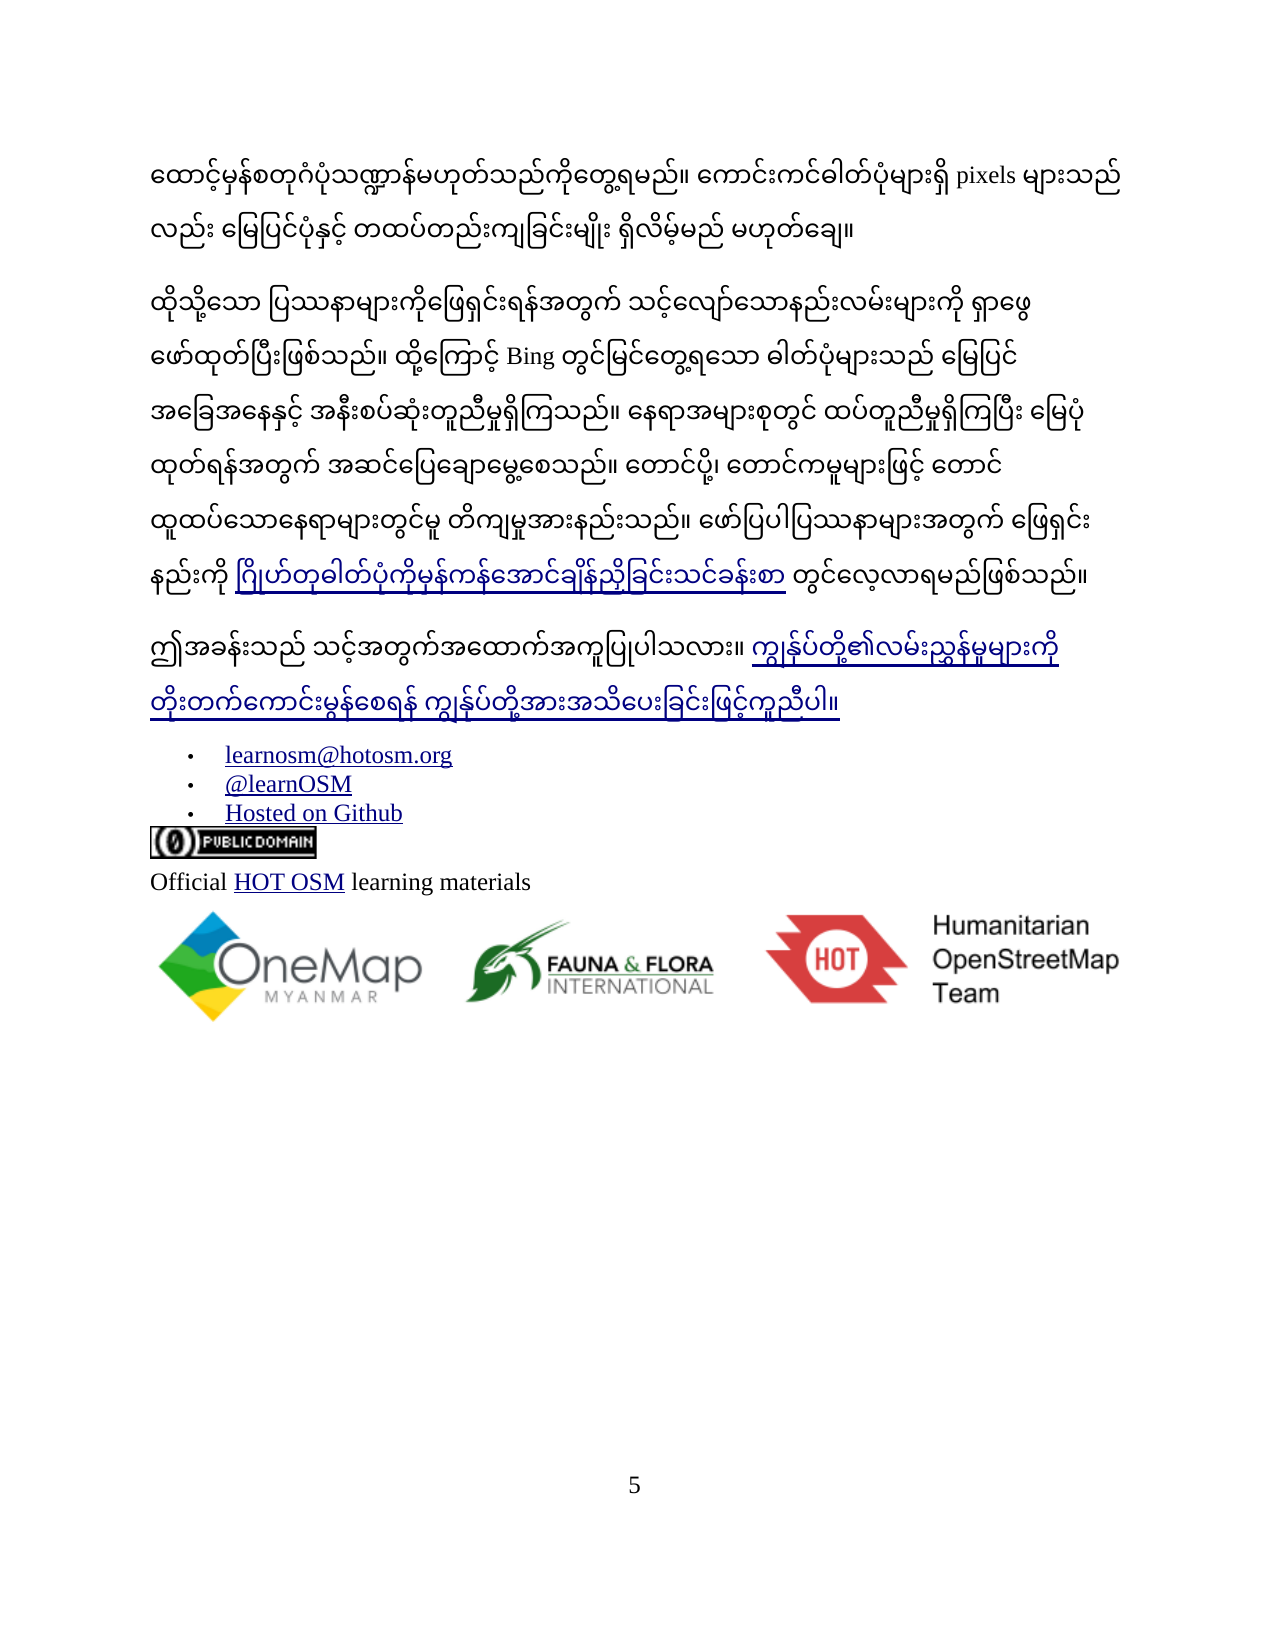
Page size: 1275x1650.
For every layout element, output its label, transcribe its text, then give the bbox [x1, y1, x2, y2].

text ထိုသို့သော ပြဿနာများကိုဖြေရှင်းရန်အတွက် သင့်လျော်သောနည်းလမ်းများကို ရှာဖွေဖော်ထုတ်ပြီးဖြစ်သည်။ ထို့ကြောင့် Bing တွင်မြင်တွေ့ရသော ဓါတ်ပုံများသည် မြေပြင်အခြေအနေနှင့် အနီးစပ်ဆုံးတူညီမှုရှိကြသည်။ နေရာအများစုတွင် ထပ်တူညီမှုရှိကြပြီး မြေပုံထုတ်ရန်အတွက် အဆင်ပြေချောမွေ့စေသည်။ တောင်ပို့၊ တောင်ကမူများဖြင့် တောင်ထူထပ်သောနေရာများတွင်မူ တိကျမှုအားနည်းသည်။ ဖော်ပြပါပြဿနာများအတွက် ဖြေရှင်းနည်းကို ဂြိုဟ်တုဓါတ်ပုံကိုမှန်ကန်အောင်ချိန်ညှိခြင်းသင်ခန်းစာ တွင်လေ့လာရမည်ဖြစ်သည်။ [150, 277, 1125, 604]
picture [150, 904, 1125, 1029]
text Official HOT OSM learning materials [150, 867, 1125, 896]
text ထောင့်မှန်စတုဂံပုံသဏ္ဍာန်မဟုတ်သည်ကိုတွေ့ရမည်။ ကောင်းကင်ဓါတ်ပုံများရှိ pixels များသည်လည်း မြေပြင်ပုံနှင့် တထပ်တည်းကျခြင်းမျိုး ရှိလိမ့်မည် မဟုတ်ချေ။ [150, 150, 1125, 259]
list @learnOSM [187, 769, 1125, 798]
text ဤအခန်းသည် သင့်အတွက်အထောက်အကူပြုပါသလား။ ကျွန်ုပ်တို့၏လမ်းညွှန်မှုများကိုတိုးတက်ကောင်းမွန်စေရန် ကျွန်ုပ်တို့အားအသိပေးခြင်းဖြင့်ကူညီပါ။ [150, 622, 1125, 732]
picture [150, 826, 317, 859]
list Hosted on Github [187, 798, 1125, 827]
list learnosm@hotosm.org [187, 741, 1125, 769]
